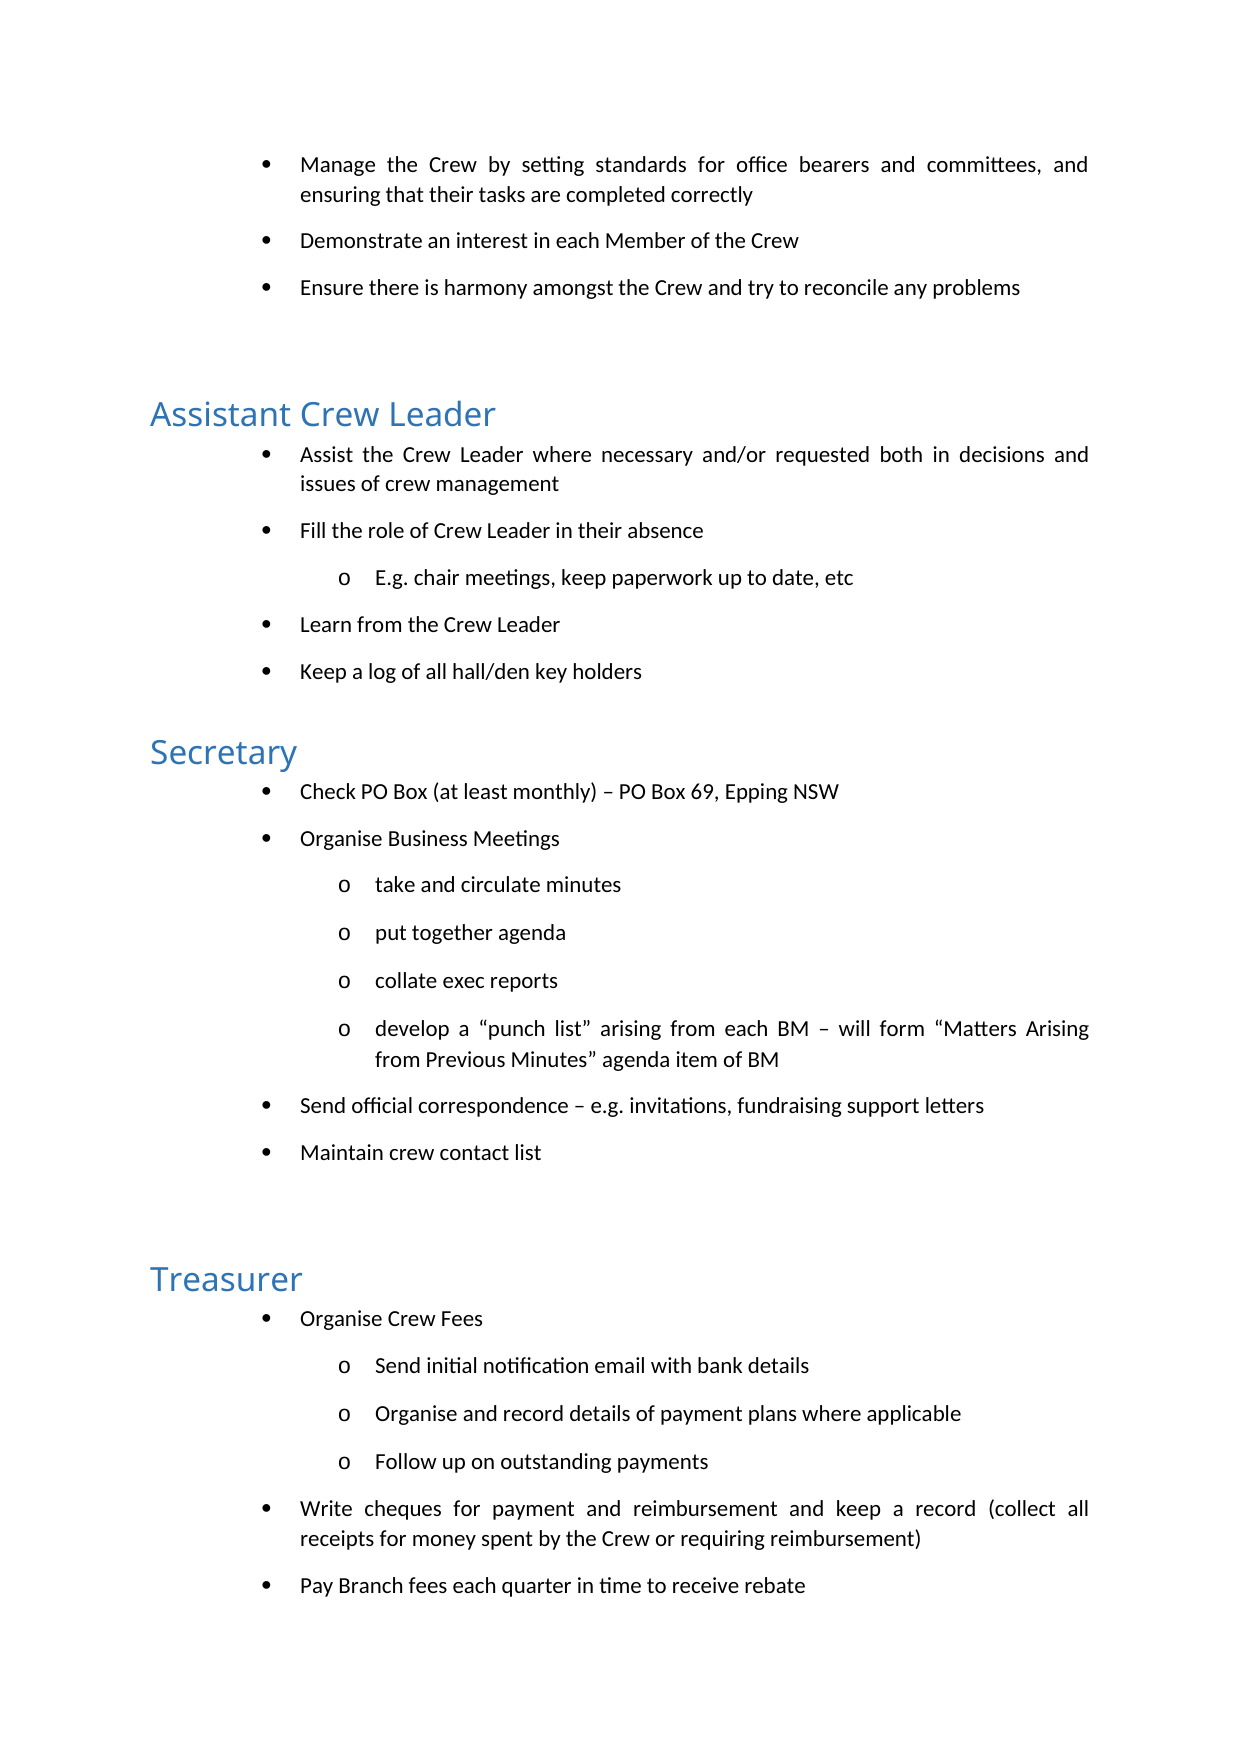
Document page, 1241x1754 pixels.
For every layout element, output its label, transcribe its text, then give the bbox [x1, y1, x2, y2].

list Send initial notification email with bank details [337, 1351, 1090, 1380]
list take and circulate minutes [337, 870, 1090, 899]
list Ensure there is harmony amongst the Crew and try to reconcile any problems [262, 273, 1090, 301]
subtitle Assistant Crew Leader [150, 391, 1090, 437]
list Pay Branch fees each quarter in time to receive rebate [262, 1571, 1090, 1599]
list Demonstrate an interest in each Member of the Crew [262, 226, 1090, 254]
list Fill the role of Crew Leader in their absence [262, 516, 1090, 544]
list Write cheques for payment and reimbursement and keep a record (collect all receipts for money spent by the Crew or requiring reimbursement) [262, 1494, 1090, 1552]
list E.g. chair meetings, keep paperwork up to date, etc [337, 563, 1090, 592]
list Learn from the Crew Leader [262, 611, 1090, 638]
list Check PO Box (at least monthly) – PO Box 69, Epping NSW [262, 777, 1090, 805]
list Organise Crew Fees [262, 1304, 1090, 1333]
list Send official correspondence – e.g. invitations, fundraising support letters [262, 1091, 1090, 1119]
subtitle Secretary [150, 729, 1090, 774]
list Keep a log of all hall/den key holders [262, 657, 1090, 685]
list collate exec reports [337, 966, 1090, 995]
list Organise and record details of payment plans where applicable [337, 1399, 1090, 1428]
list Assist the Crew Leader where necessary and/or requested both in decisions and issues of crew management [262, 440, 1090, 498]
list Follow up on outstanding payments [337, 1447, 1090, 1476]
list Organise Business Meetings [262, 824, 1090, 852]
list Manage the Crew by setting standards for office bearers and committees, and ensuring that their tasks are completed correctly [262, 150, 1090, 208]
list Maintain crew contact list [262, 1138, 1090, 1166]
subtitle Treasurer [150, 1256, 1090, 1301]
list put together agenda [337, 918, 1090, 947]
list develop a “punch list” arising from each BM – will form “Matters Arising from Previous Minutes” agenda item of BM [337, 1014, 1090, 1073]
